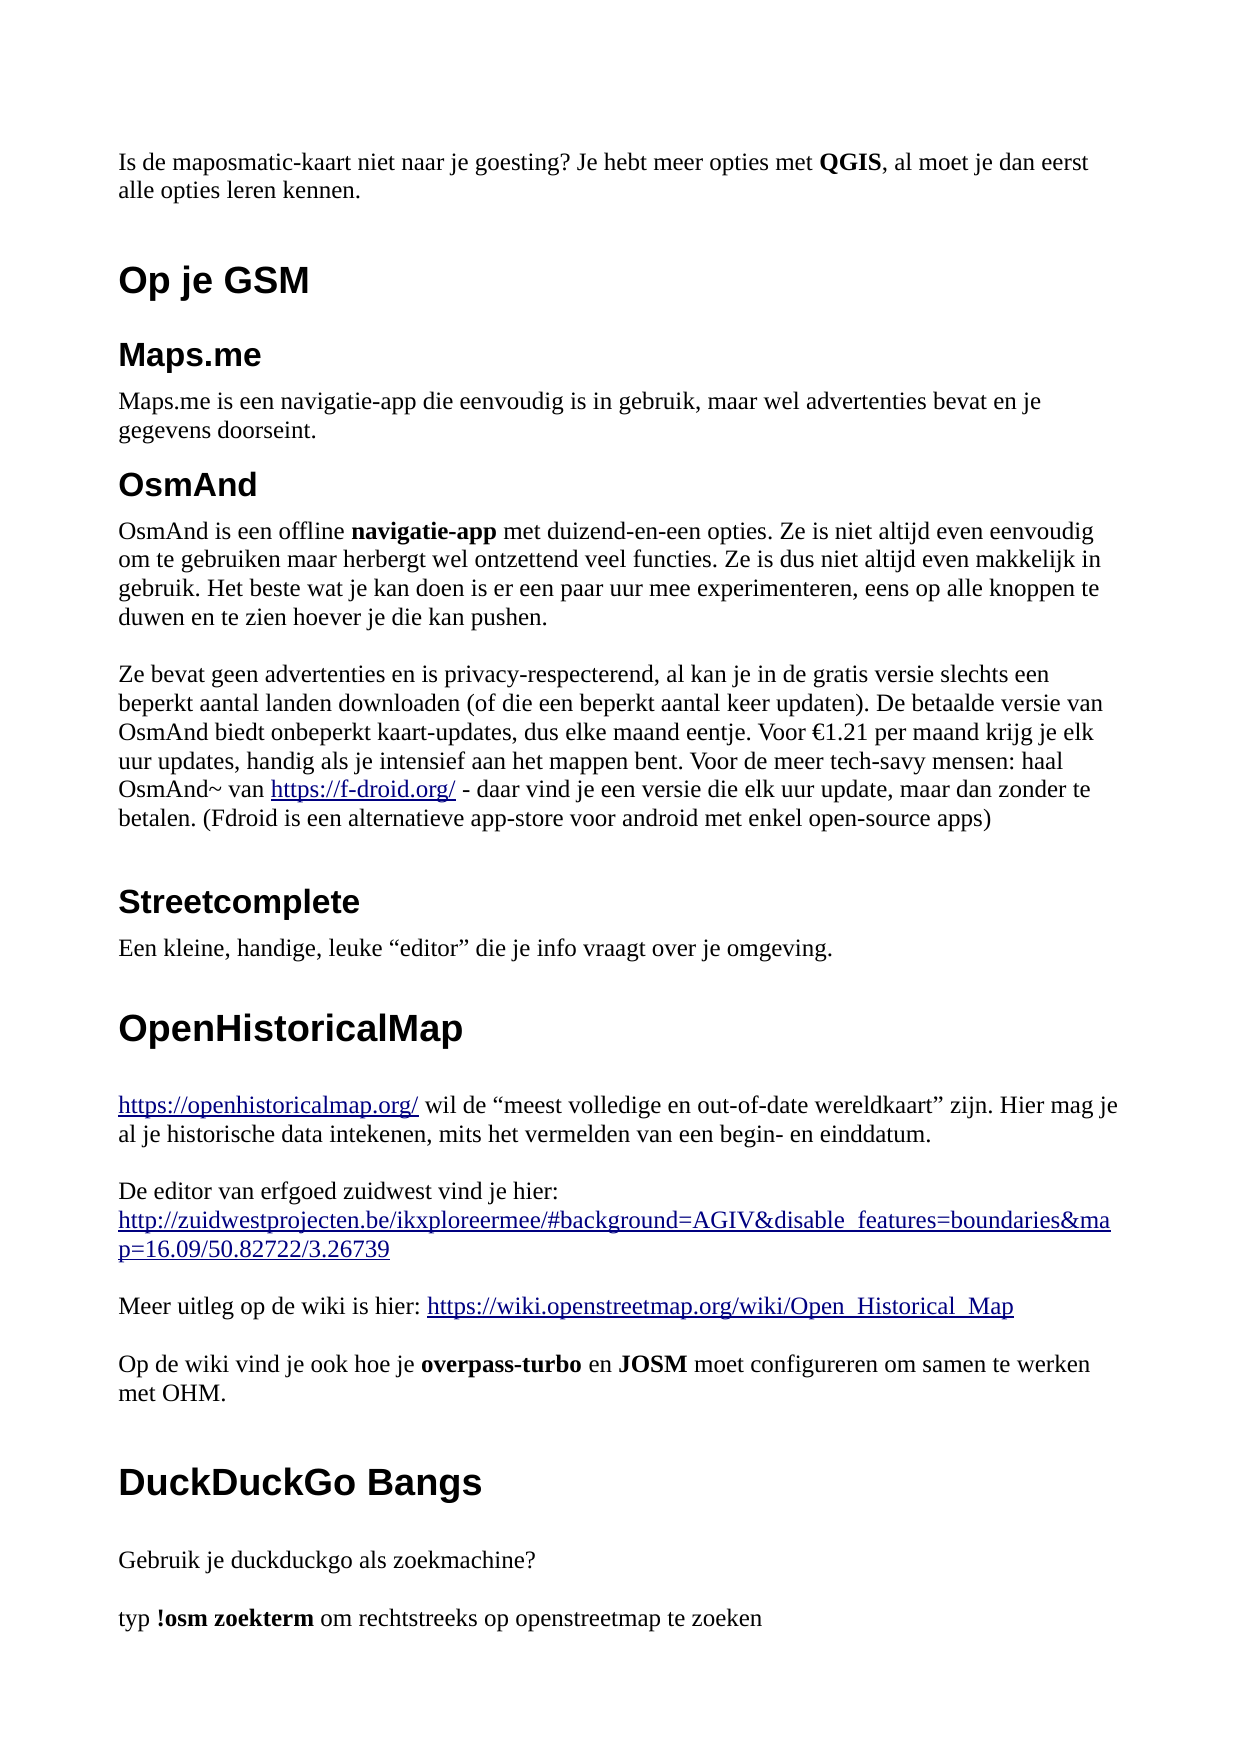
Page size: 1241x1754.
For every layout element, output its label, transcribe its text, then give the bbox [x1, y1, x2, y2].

subtitle OsmAnd [118, 464, 1122, 503]
text Een kleine, handige, leuke “editor” die je info vraagt over je omgeving. [118, 933, 1122, 961]
text Op de wiki vind je ook hoe je overpass-turbo en JOSM moet configureren om samen te werken met OHM. [118, 1349, 1122, 1406]
text Is de maposmatic-kaart niet naar je goesting? Je hebt meer opties met QGIS, al moet je dan eerst alle opties leren kennen. [118, 147, 1122, 204]
text Gebruik je duckduckgo als zoekmachine? [118, 1545, 1122, 1574]
subtitle Streetcomplete [118, 882, 1122, 920]
text Maps.me is een navigatie-app die eenvoudig is in gebruik, maar wel advertenties bevat en je gegevens doorseint. [118, 386, 1122, 444]
text Meer uitleg op de wiki is hier: https://wiki.openstreetmap.org/wiki/Open_Historical_Map [118, 1291, 1122, 1320]
text De editor van erfgoed zuidwest vind je hier: http://zuidwestprojecten.be/ikxploreermee/#background=AGIV&disable_features=boundaries&map=16.09/50.82722/3.26739 [118, 1176, 1122, 1263]
subtitle Op je GSM [118, 258, 1122, 302]
text typ !osm zoekterm om rechtstreeks op openstreetmap te zoeken [118, 1603, 1122, 1631]
text https://openhistoricalmap.org/ wil de “meest volledige en out-of-date wereldkaart” zijn. Hier mag je al je historische data intekenen, mits het vermelden van een begin- en einddatum. [118, 1090, 1122, 1148]
subtitle DuckDuckGo Bangs [118, 1460, 1122, 1504]
text Ze bevat geen advertenties en is privacy-respecterend, al kan je in de gratis versie slechts een beperkt aantal landen downloaden (of die een beperkt aantal keer updaten). De betaalde versie van OsmAnd biedt onbeperkt kaart-updates, dus elke maand eentje. Voor €1.21 per maand krijg je elk uur updates, handig als je intensief aan het mappen bent. Voor de meer tech-savy mensen: haal OsmAnd~ van https://f-droid.org/ - daar vind je een versie die elk uur update, maar dan zonder te betalen. (Fdroid is een alternatieve app-store voor android met enkel open-source apps) [118, 659, 1122, 832]
subtitle Maps.me [118, 335, 1122, 374]
subtitle OpenHistoricalMap [118, 1005, 1122, 1049]
text OsmAnd is een offline navigatie-app met duizend-en-een opties. Ze is niet altijd even eenvoudig om te gebruiken maar herbergt wel ontzettend veel functies. Ze is dus niet altijd even makkelijk in gebruik. Het beste wat je kan doen is er een paar uur mee experimenteren, eens op alle knoppen te duwen en te zien hoever je die kan pushen. [118, 516, 1122, 631]
